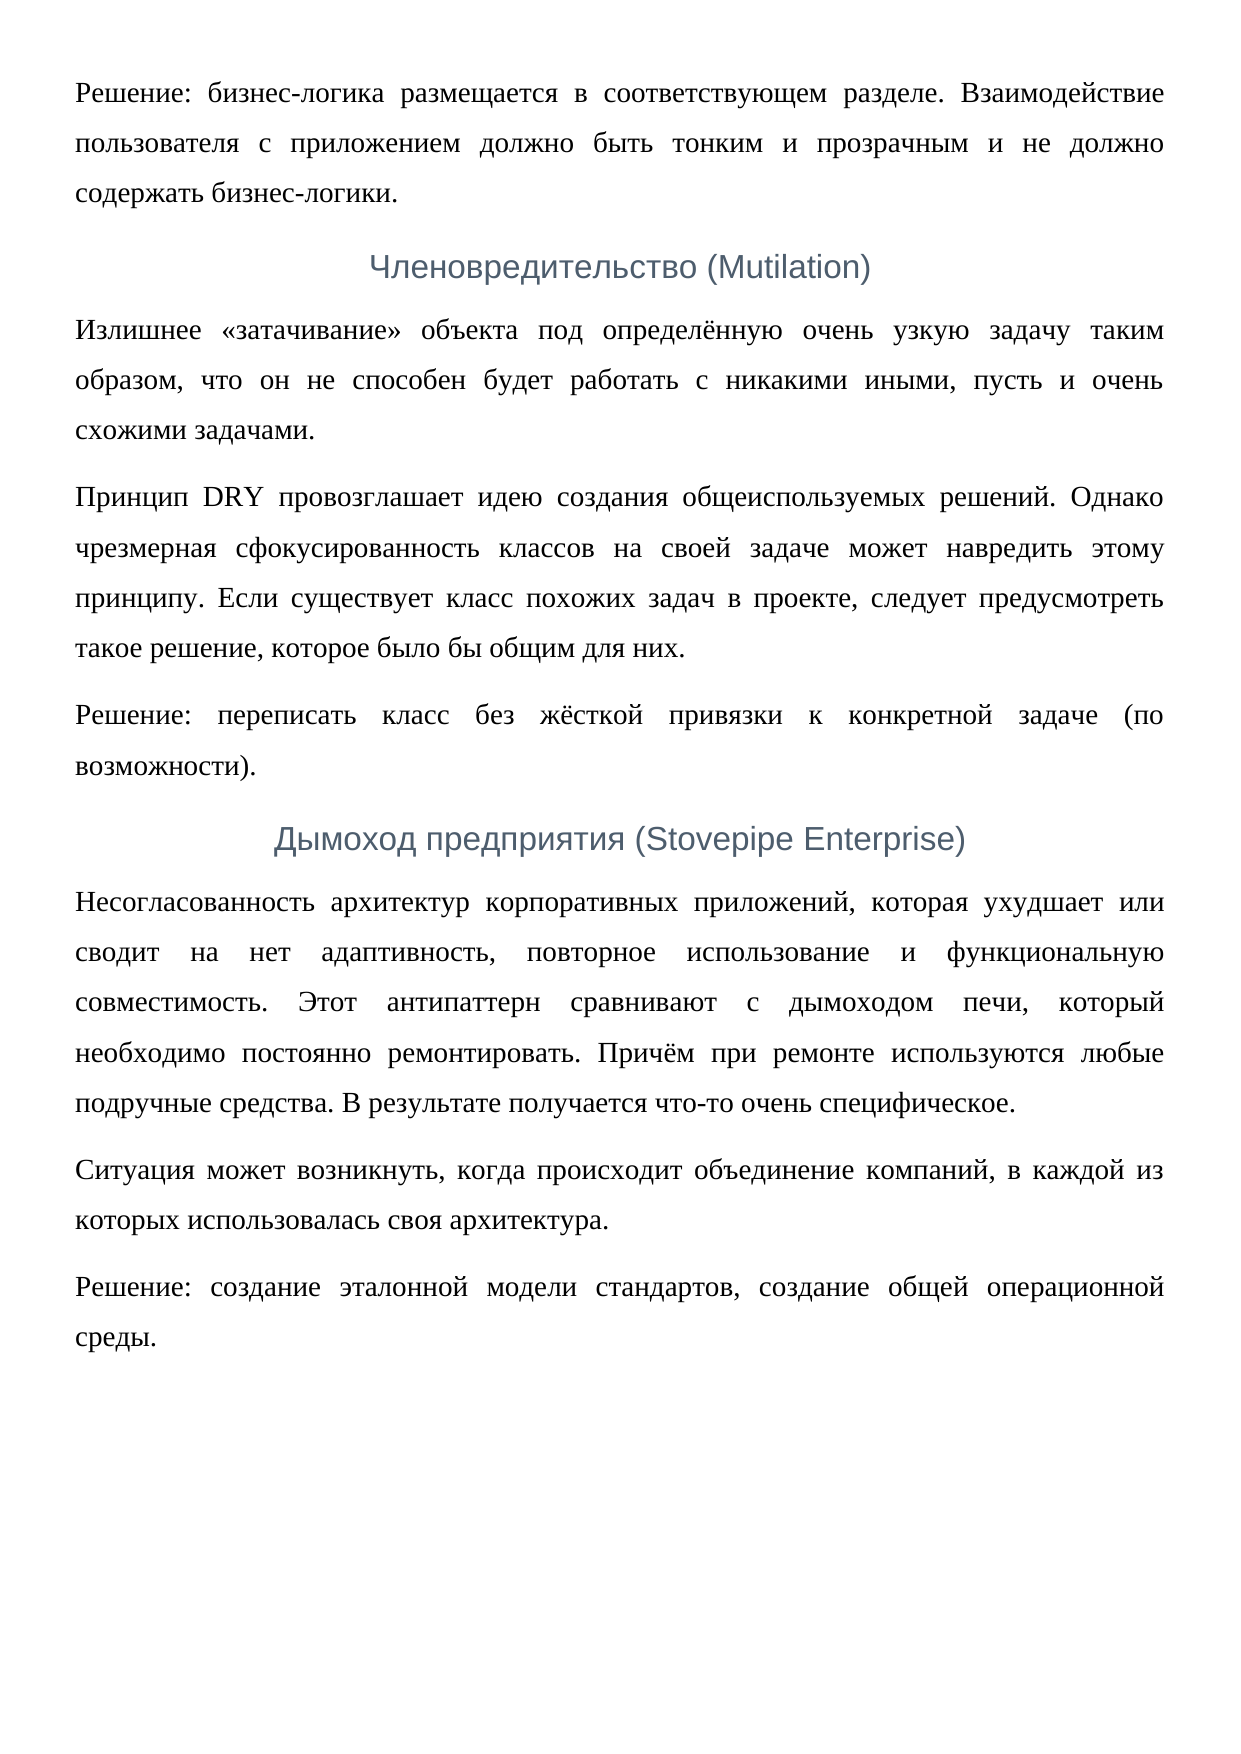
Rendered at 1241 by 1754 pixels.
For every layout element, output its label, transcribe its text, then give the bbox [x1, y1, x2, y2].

text Решение: переписать класс без жёсткой привязки к конкретной задаче (по возможности). [75, 697, 1165, 781]
text Принцип DRY провозглашает идею создания общеиспользуемых решений. Однако чрезмерная сфокусированность классов на своей задаче может навредить этому принципу. Если существует класс похожих задач в проекте, следует предусмотреть такое решение, которое было бы общим для них. [75, 479, 1165, 664]
subtitle Дымоход предприятия (Stovepipe Enterprise) [75, 819, 1165, 857]
text Ситуация может возникнуть, когда происходит объединение компаний, в каждой из которых использовалась своя архитектура. [75, 1152, 1165, 1236]
text Излишнее «затачивание» объекта под определённую очень узкую задачу таким образом, что он не способен будет работать с никакими иными, пусть и очень схожими задачами. [75, 312, 1165, 446]
subtitle Членовредительство (Mutilation) [75, 247, 1165, 285]
text Решение: бизнес-логика размещается в соответствующем разделе. Взаимодействие пользователя с приложением должно быть тонким и прозрачным и не должно содержать бизнес-логики. [75, 75, 1165, 209]
text Решение: создание эталонной модели стандартов, создание общей операционной среды. [75, 1269, 1165, 1353]
text Несогласованность архитектур корпоративных приложений, которая ухудшает или сводит на нет адаптивность, повторное использование и функциональную совместимость. Этот антипаттерн сравнивают с дымоходом печи, который необходимо постоянно ремонтировать. Причём при ремонте используются любые подручные средства. В результате получается что-то очень специфическое. [75, 884, 1165, 1118]
